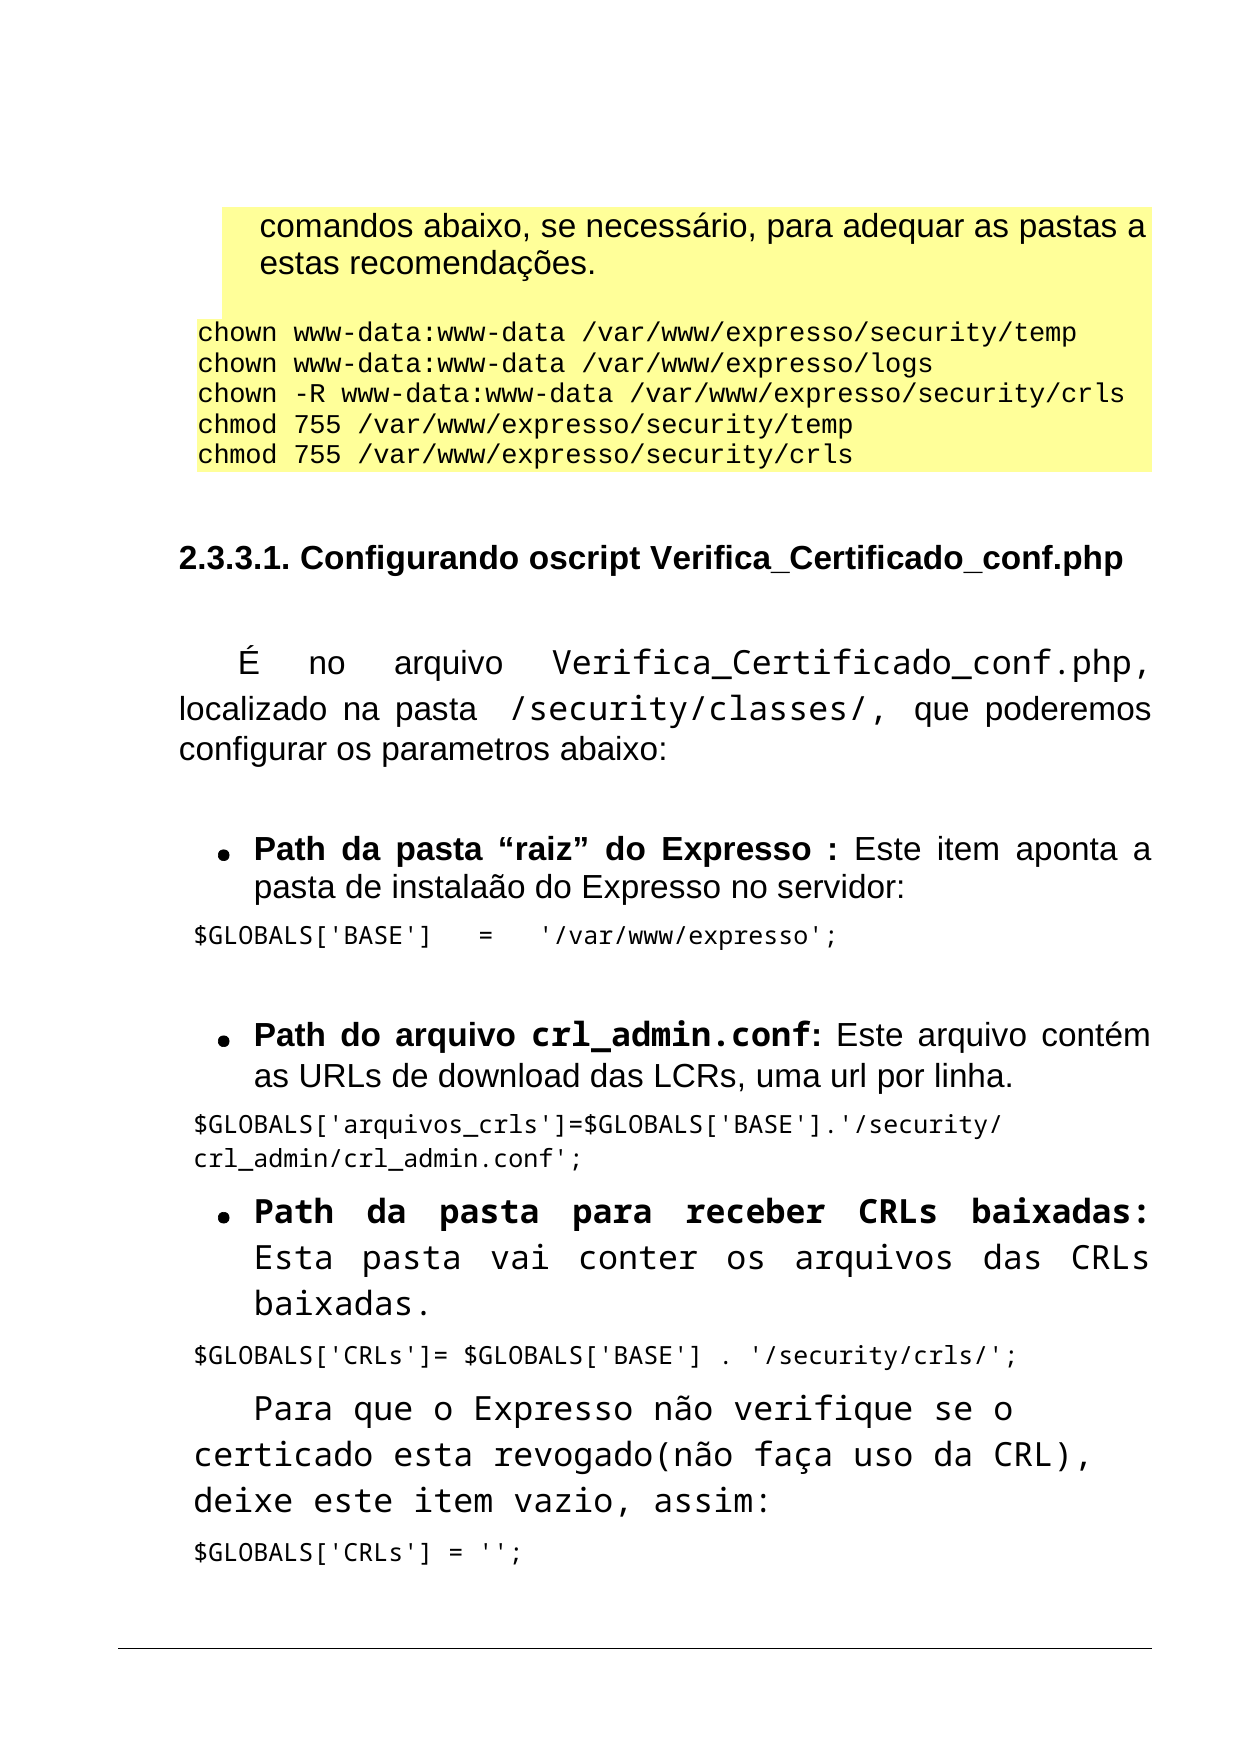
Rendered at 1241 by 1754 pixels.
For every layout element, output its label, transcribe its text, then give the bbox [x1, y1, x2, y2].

text chown -R www-data:www-data /var/www/expresso/security/crls [197, 380, 1152, 411]
text chown www-data:www-data /var/www/expresso/security/temp [197, 319, 1152, 350]
subtitle Configurando oscript Verifica_Certificado_conf.php [178, 539, 1152, 576]
list $GLOBALS['BASE'] = '/var/www/expresso'; [156, 918, 1152, 952]
text chmod 755 /var/www/expresso/security/temp [197, 411, 1152, 441]
list $GLOBALS['CRLs']= $GLOBALS['BASE'] . '/security/crls/'; [156, 1338, 1152, 1372]
list $GLOBALS['arquivos_crls']=$GLOBALS['BASE'].'/security/crl_admin/crl_admin.conf'; [156, 1107, 1152, 1174]
list comandos abaixo, se necessário, para adequar as pastas a estas recomendações. [222, 207, 1152, 282]
text chown www-data:www-data /var/www/expresso/logs [197, 350, 1152, 380]
list $GLOBALS['CRLs'] = ''; [156, 1535, 1152, 1569]
text É no arquivo Verifica_Certificado_conf.php, localizado na pasta /security/classes/, que poderemos configurar os parametros abaixo: [178, 638, 1152, 768]
list Path do arquivo crl_admin.conf: Este arquivo contém as URLs de download das LCRs, uma url por linha. [216, 1011, 1152, 1094]
list Path da pasta “raiz” do Expresso : Este item aponta a pasta de instalaão do Expresso no servidor: [216, 830, 1152, 905]
list Para que o Expresso não verifique se o certicado esta revogado(não faça uso da CRL), deixe este item vazio, assim: [156, 1384, 1152, 1522]
text chmod 755 /var/www/expresso/security/crls [197, 441, 1152, 472]
list Path da pasta para receber CRLs baixadas: Esta pasta vai conter os arquivos das CRLs baixadas. [216, 1187, 1152, 1325]
